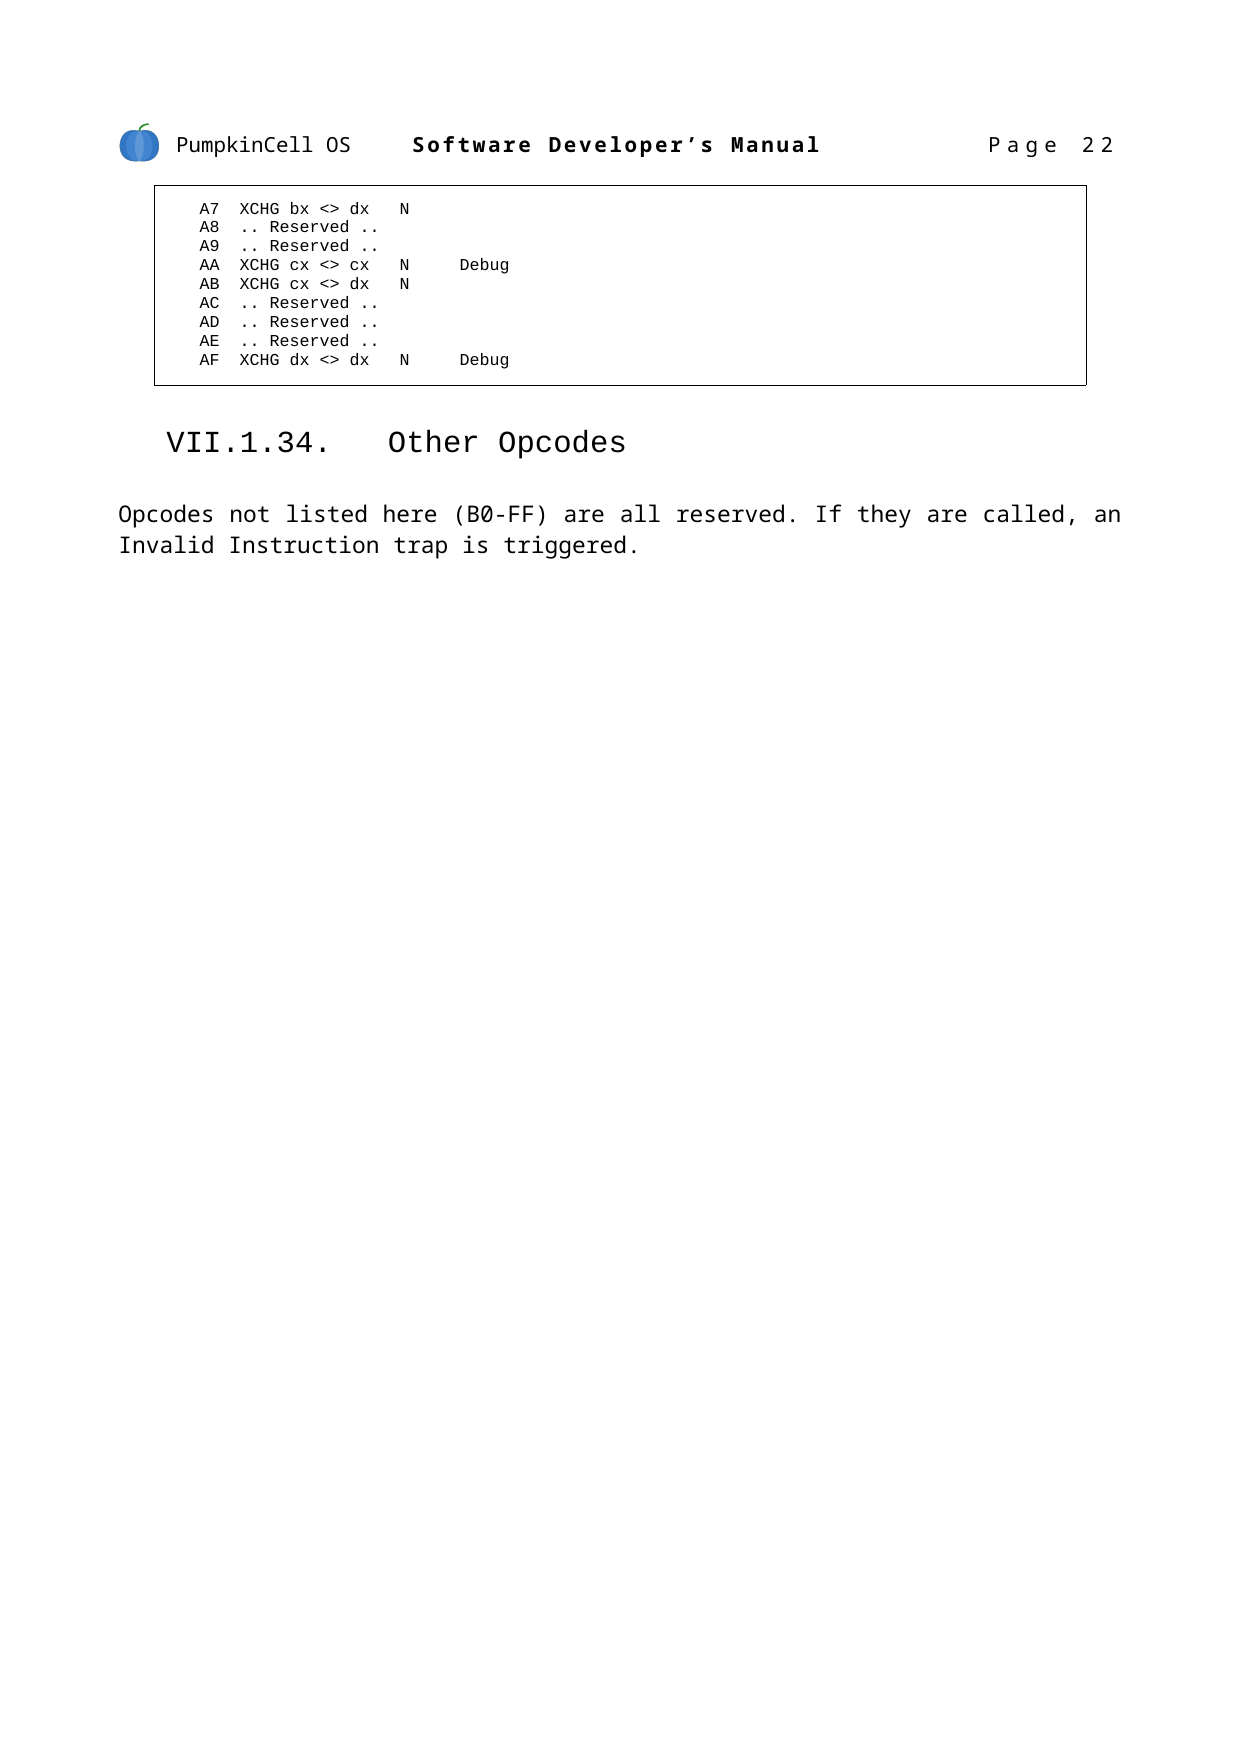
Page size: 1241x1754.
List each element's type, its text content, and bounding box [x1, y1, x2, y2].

picture [115, 118, 164, 167]
text A9 .. Reserved .. [155, 223, 1086, 242]
text AC .. Reserved .. [155, 279, 1086, 298]
text AD .. Reserved .. [155, 298, 1086, 317]
text AE .. Reserved .. [155, 317, 1086, 336]
text A8 .. Reserved .. [155, 204, 1086, 223]
text AF XCHG dx <> dx N Debug [155, 336, 1086, 385]
text AB XCHG cx <> dx N [155, 261, 1086, 279]
text A7 XCHG bx <> dx N [155, 186, 1086, 204]
text AA XCHG cx <> cx N Debug [155, 242, 1086, 261]
text Opcodes not listed here (B0-FF) are all reserved. If they are called, an Invalid Instruction trap is triggered. [118, 498, 1122, 560]
subtitle Other Opcodes [166, 427, 1122, 462]
